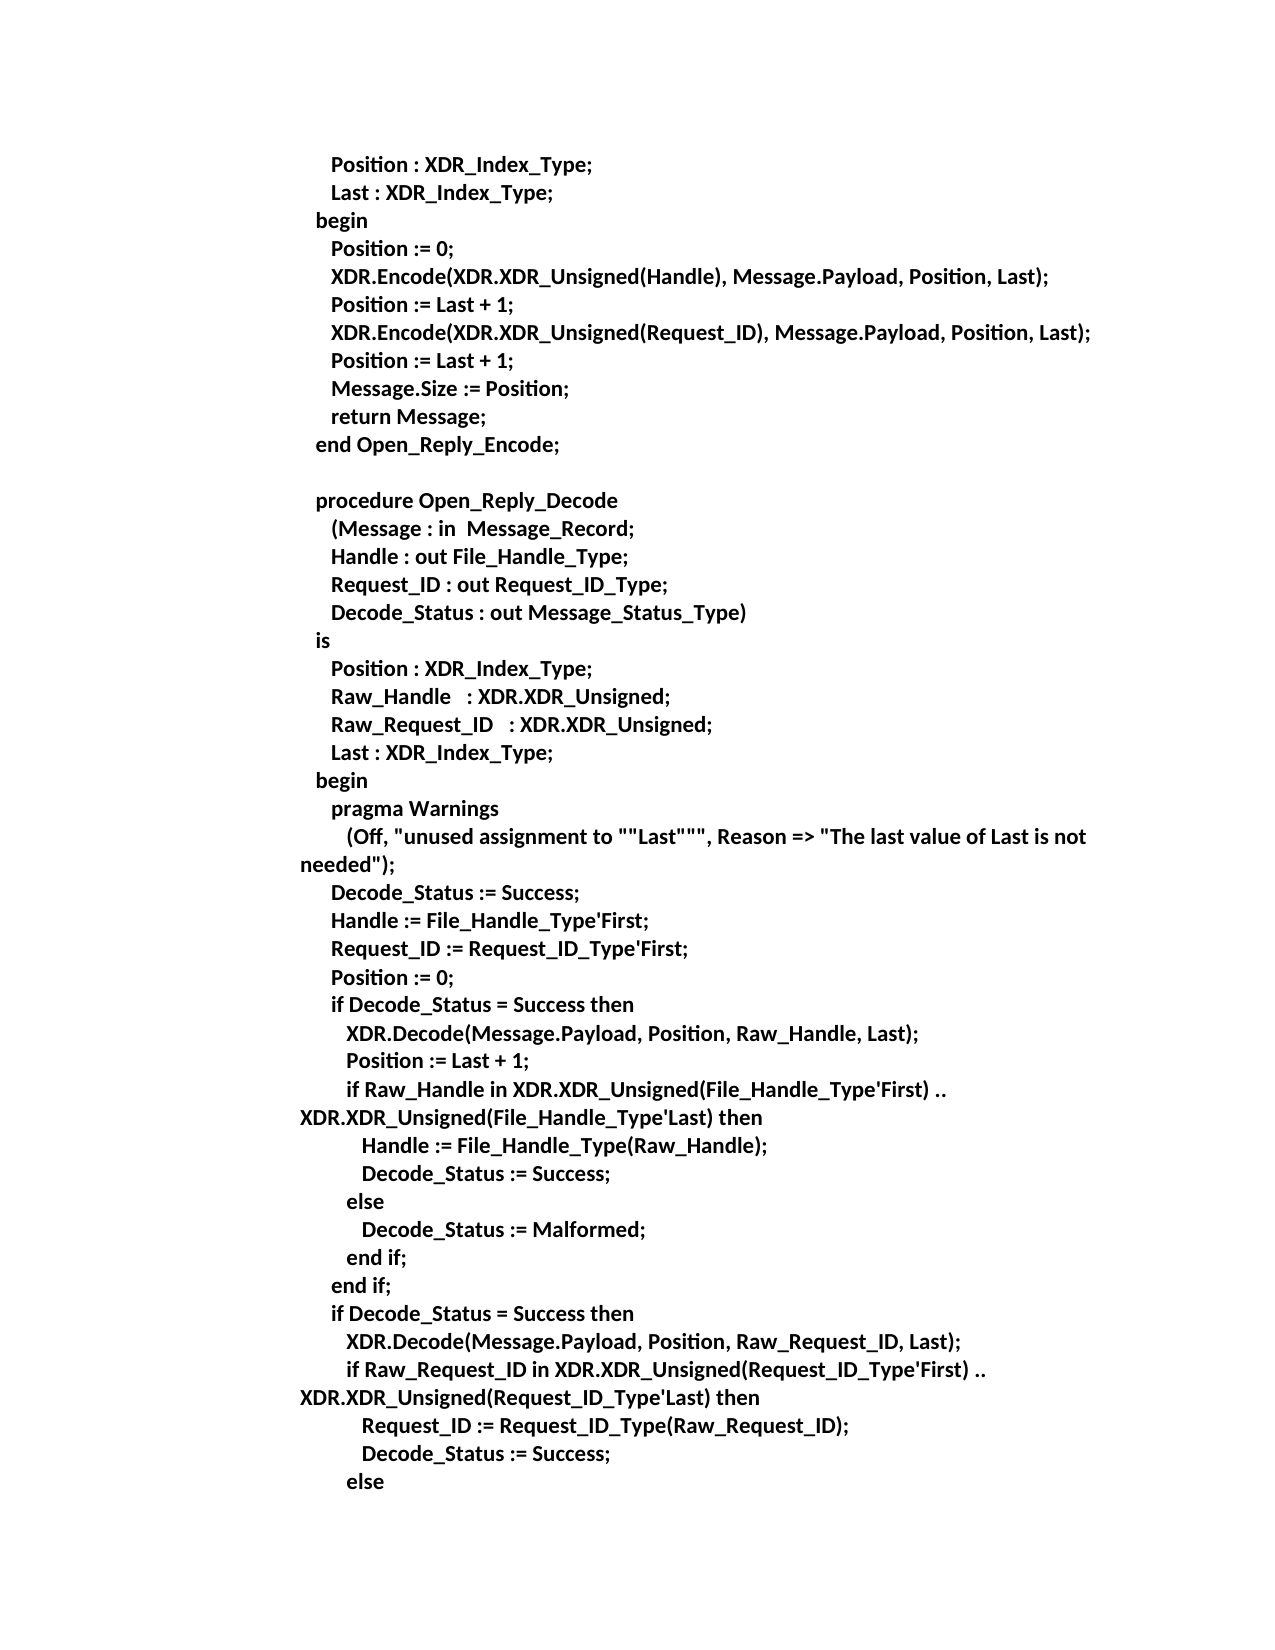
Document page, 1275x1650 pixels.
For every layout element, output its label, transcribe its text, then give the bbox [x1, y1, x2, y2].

text Decode_Status := Success; [300, 1159, 1125, 1187]
text return Message; [300, 402, 1125, 430]
text if Raw_Request_ID in XDR.XDR_Unsigned(Request_ID_Type'First) .. XDR.XDR_Unsigned(Request_ID_Type'Last) then [300, 1355, 1125, 1411]
text XDR.Encode(XDR.XDR_Unsigned(Request_ID), Message.Payload, Position, Last); [300, 318, 1125, 346]
text Request_ID := Request_ID_Type(Raw_Request_ID); [300, 1411, 1125, 1439]
text end if; [300, 1243, 1125, 1271]
text pragma Warnings [300, 794, 1125, 822]
text Position := 0; [300, 234, 1125, 262]
text Handle : out File_Handle_Type; [300, 542, 1125, 570]
text Position := Last + 1; [300, 346, 1125, 374]
text Raw_Request_ID : XDR.XDR_Unsigned; [300, 710, 1125, 738]
text end if; [300, 1271, 1125, 1299]
text XDR.Decode(Message.Payload, Position, Raw_Request_ID, Last); [300, 1327, 1125, 1355]
text Raw_Handle : XDR.XDR_Unsigned; [300, 682, 1125, 710]
text Position : XDR_Index_Type; [300, 150, 1125, 178]
text Handle := File_Handle_Type(Raw_Handle); [300, 1131, 1125, 1159]
text Decode_Status := Success; [300, 878, 1125, 907]
text Position : XDR_Index_Type; [300, 654, 1125, 682]
text else [300, 1187, 1125, 1215]
text XDR.Decode(Message.Payload, Position, Raw_Handle, Last); [300, 1019, 1125, 1047]
text Decode_Status : out Message_Status_Type) [300, 598, 1125, 626]
text (Off, "unused assignment to ""Last""", Reason => "The last value of Last is not needed"); [300, 822, 1125, 878]
text (Message : in Message_Record; [300, 514, 1125, 542]
text if Raw_Handle in XDR.XDR_Unsigned(File_Handle_Type'First) .. XDR.XDR_Unsigned(File_Handle_Type'Last) then [300, 1075, 1125, 1131]
text Position := 0; [300, 963, 1125, 991]
text XDR.Encode(XDR.XDR_Unsigned(Handle), Message.Payload, Position, Last); [300, 262, 1125, 290]
text Decode_Status := Success; [300, 1439, 1125, 1467]
text Last : XDR_Index_Type; [300, 178, 1125, 206]
text Position := Last + 1; [300, 1047, 1125, 1075]
text is [300, 626, 1125, 654]
text end Open_Reply_Encode; [300, 430, 1125, 458]
text procedure Open_Reply_Decode [300, 486, 1125, 514]
text begin [300, 766, 1125, 794]
text begin [300, 206, 1125, 234]
text Request_ID := Request_ID_Type'First; [300, 934, 1125, 963]
text Request_ID : out Request_ID_Type; [300, 570, 1125, 598]
text Handle := File_Handle_Type'First; [300, 907, 1125, 934]
text if Decode_Status = Success then [300, 1299, 1125, 1327]
text Last : XDR_Index_Type; [300, 738, 1125, 766]
text Decode_Status := Malformed; [300, 1215, 1125, 1243]
text Position := Last + 1; [300, 290, 1125, 318]
text Message.Size := Position; [300, 374, 1125, 402]
text else [300, 1467, 1125, 1495]
text if Decode_Status = Success then [300, 991, 1125, 1019]
